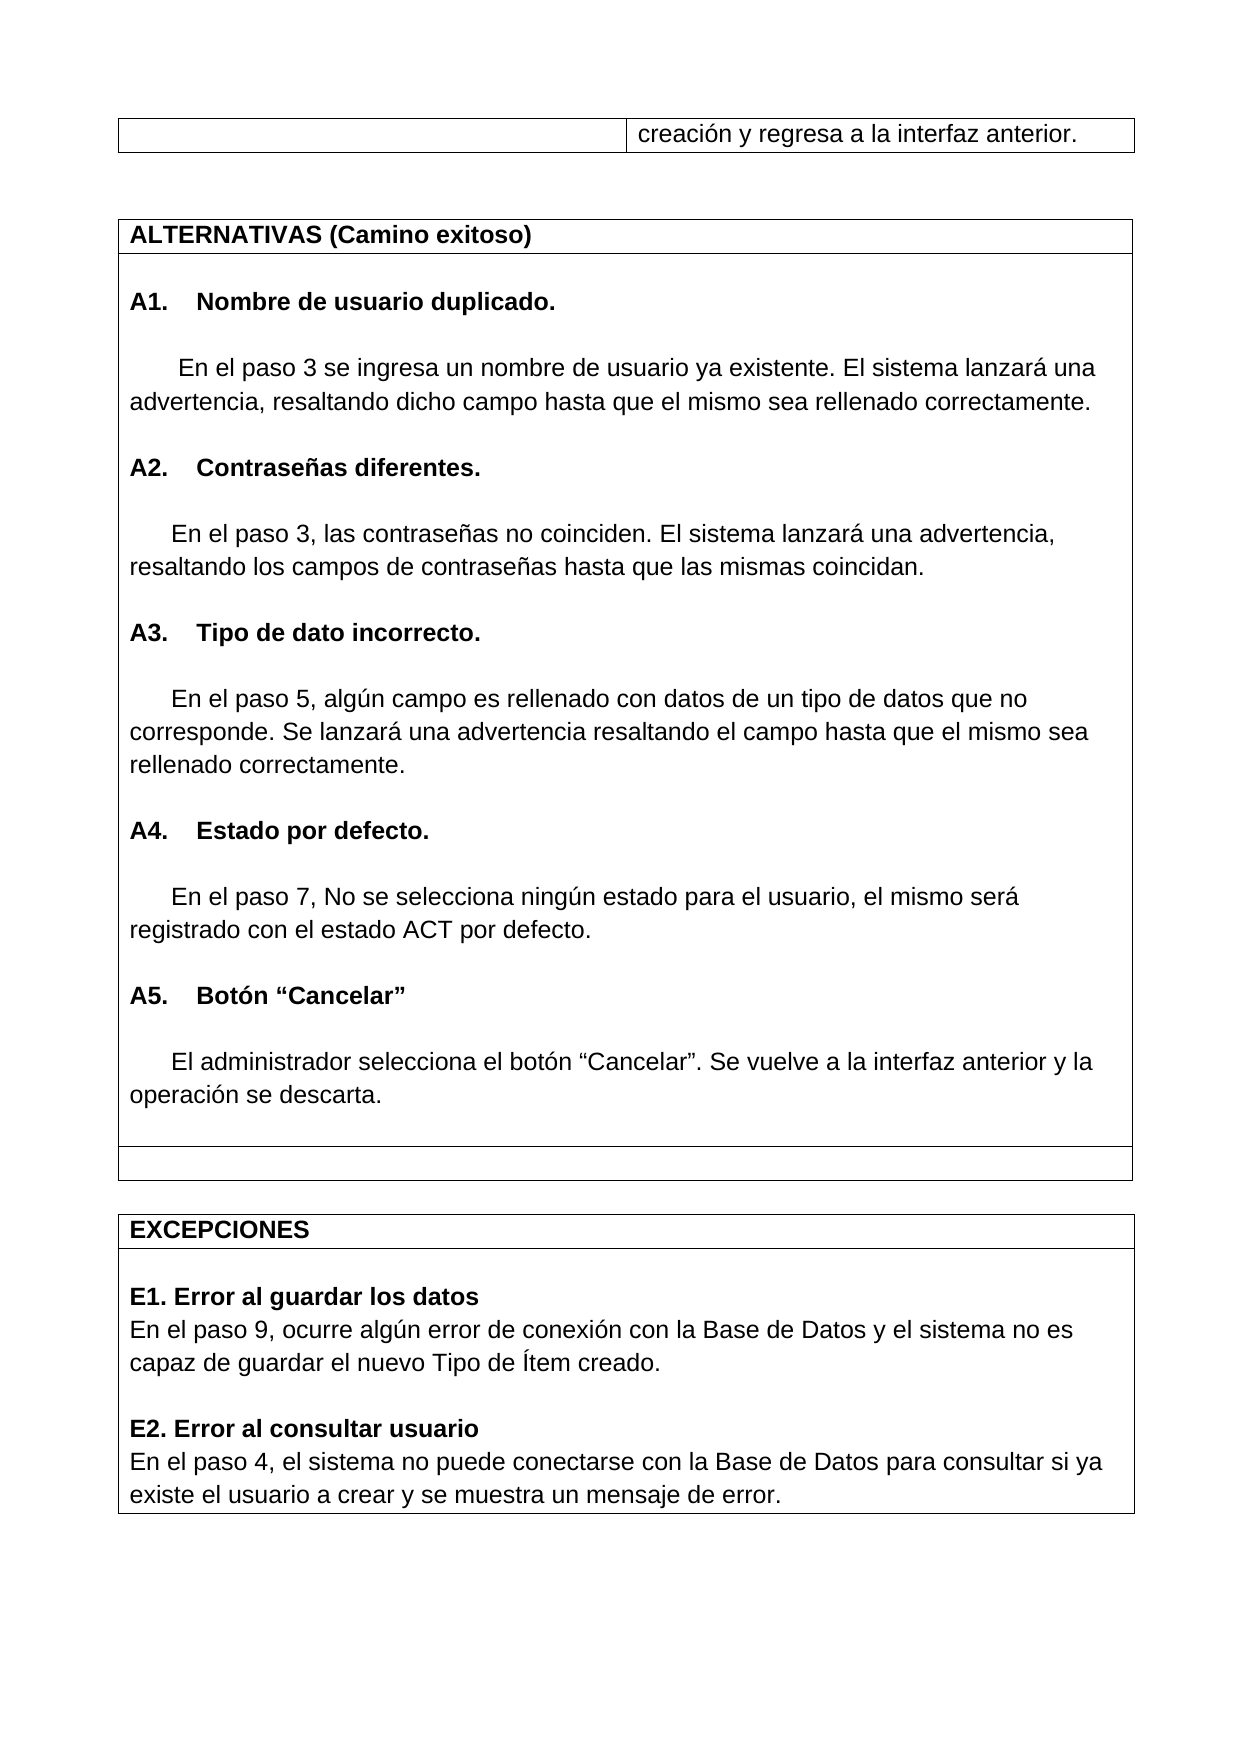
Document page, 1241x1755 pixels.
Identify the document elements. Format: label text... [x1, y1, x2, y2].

table_cell [119, 119, 626, 152]
table_cell creación y regresa a la interfaz anterior. [627, 119, 1134, 152]
table_cell E1. Error al guardar los datos En el paso 9, ocurre algún error de conexión con la Base de Datos y el sistema no es capaz de guardar el nuevo Tipo de Ítem creado. E2. Error al consultar usuario En el paso 4, el sistema no puede conectarse con la Base de Datos para consultar si ya existe el usuario a crear y se muestra un mensaje de error. [119, 1249, 1134, 1513]
table_cell [119, 1147, 1132, 1180]
table_header EXCEPCIONES [119, 1215, 1134, 1248]
table_header ALTERNATIVAS (Camino exitoso) [119, 220, 1132, 253]
table_cell A1. Nombre de usuario duplicado. En el paso 3 se ingresa un nombre de usuario ya existente. El sistema lanzará una advertencia, resaltando dicho campo hasta que el mismo sea rellenado correctamente. A2. Contraseñas diferentes. En el paso 3, las contraseñas no coinciden. El sistema lanzará una advertencia, resaltando los campos de contraseñas hasta que las mismas coincidan. A3. Tipo de dato incorrecto. En el paso 5, algún campo es rellenado con datos de un tipo de datos que no corresponde. Se lanzará una advertencia resaltando el campo hasta que el mismo sea rellenado correctamente. A4. Estado por defecto. En el paso 7, No se selecciona ningún estado para el usuario, el mismo será registrado con el estado ACT por defecto. A5. Botón “Cancelar” El administrador selecciona el botón “Cancelar”. Se vuelve a la interfaz anterior y la operación se descarta. [119, 254, 1132, 1146]
